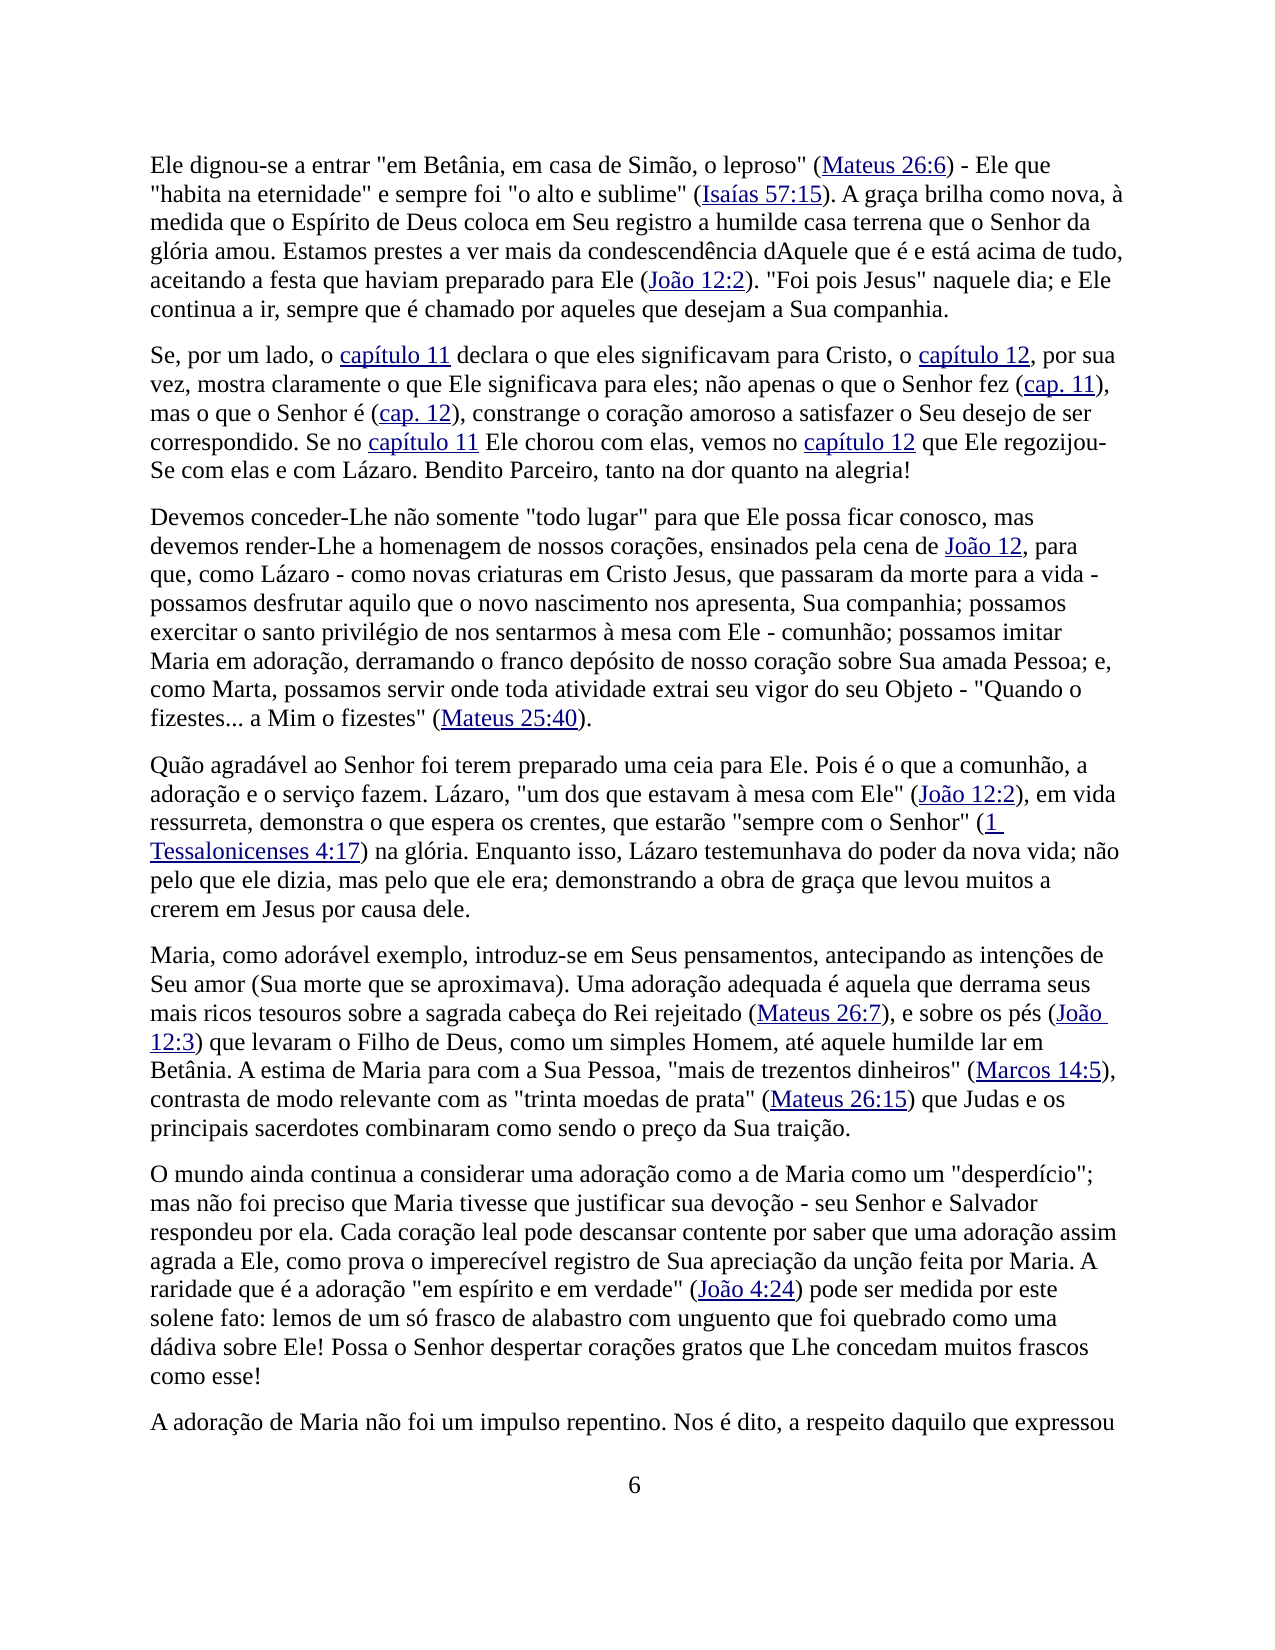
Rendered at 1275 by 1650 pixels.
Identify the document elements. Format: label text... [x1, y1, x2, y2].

text Se, por um lado, o capítulo 11 declara o que eles significavam para Cristo, o capítulo 12, por sua vez, mostra claramente o que Ele significava para eles; não apenas o que o Senhor fez (cap. 11), mas o que o Senhor é (cap. 12), constrange o coração amoroso a satisfazer o Seu desejo de ser correspondido. Se no capítulo 11 Ele chorou com elas, vemos no capítulo 12 que Ele regozijou-Se com elas e com Lázaro. Bendito Parceiro, tanto na dor quanto na alegria! [150, 340, 1125, 484]
text A adoração de Maria não foi um impulso repentino. Nos é dito, a respeito daquilo que expressou [150, 1407, 1125, 1436]
text Maria, como adorável exemplo, introduz-se em Seus pensamentos, antecipando as intenções de Seu amor (Sua morte que se aproximava). Uma adoração adequada é aquela que derrama seus mais ricos tesouros sobre a sagrada cabeça do Rei rejeitado (Mateus 26:7), e sobre os pés (João 12:3) que levaram o Filho de Deus, como um simples Homem, até aquele humilde lar em Betânia. A estima de Maria para com a Sua Pessoa, "mais de trezentos dinheiros" (Marcos 14:5), contrasta de modo relevante com as "trinta moedas de prata" (Mateus 26:15) que Judas e os principais sacerdotes combinaram como sendo o preço da Sua traição. [150, 940, 1125, 1142]
text Ele dignou-se a entrar "em Betânia, em casa de Simão, o leproso" (Mateus 26:6) - Ele que "habita na eternidade" e sempre foi "o alto e sublime" (Isaías 57:15). A graça brilha como nova, à medida que o Espírito de Deus coloca em Seu registro a humilde casa terrena que o Senhor da glória amou. Estamos prestes a ver mais da condescendência dAquele que é e está acima de tudo, aceitando a festa que haviam preparado para Ele (João 12:2). "Foi pois Jesus" naquele dia; e Ele continua a ir, sempre que é chamado por aqueles que desejam a Sua companhia. [150, 150, 1125, 322]
text Devemos conceder-Lhe não somente "todo lugar" para que Ele possa ficar conosco, mas devemos render-Lhe a homenagem de nossos corações, ensinados pela cena de João 12, para que, como Lázaro - como novas criaturas em Cristo Jesus, que passaram da morte para a vida - possamos desfrutar aquilo que o novo nascimento nos apresenta, Sua companhia; possamos exercitar o santo privilégio de nos sentarmos à mesa com Ele - comunhão; possamos imitar Maria em adoração, derramando o franco depósito de nosso coração sobre Sua amada Pessoa; e, como Marta, possamos servir onde toda atividade extrai seu vigor do seu Objeto - "Quando o fizestes... a Mim o fizestes" (Mateus 25:40). [150, 502, 1125, 732]
text O mundo ainda continua a considerar uma adoração como a de Maria como um "desperdício"; mas não foi preciso que Maria tivesse que justificar sua devoção - seu Senhor e Salvador respondeu por ela. Cada coração leal pode descansar contente por saber que uma adoração assim agrada a Ele, como prova o imperecível registro de Sua apreciação da unção feita por Maria. A raridade que é a adoração "em espírito e em verdade" (João 4:24) pode ser medida por este solene fato: lemos de um só frasco de alabastro com unguento que foi quebrado como uma dádiva sobre Ele! Possa o Senhor despertar corações gratos que Lhe concedam muitos frascos como esse! [150, 1159, 1125, 1389]
text Quão agradável ao Senhor foi terem preparado uma ceia para Ele. Pois é o que a comunhão, a adoração e o serviço fazem. Lázaro, "um dos que estavam à mesa com Ele" (João 12:2), em vida ressurreta, demonstra o que espera os crentes, que estarão "sempre com o Senhor" (1 Tessalonicenses 4:17) na glória. Enquanto isso, Lázaro testemunhava do poder da nova vida; não pelo que ele dizia, mas pelo que ele era; demonstrando a obra de graça que levou muitos a crerem em Jesus por causa dele. [150, 750, 1125, 922]
